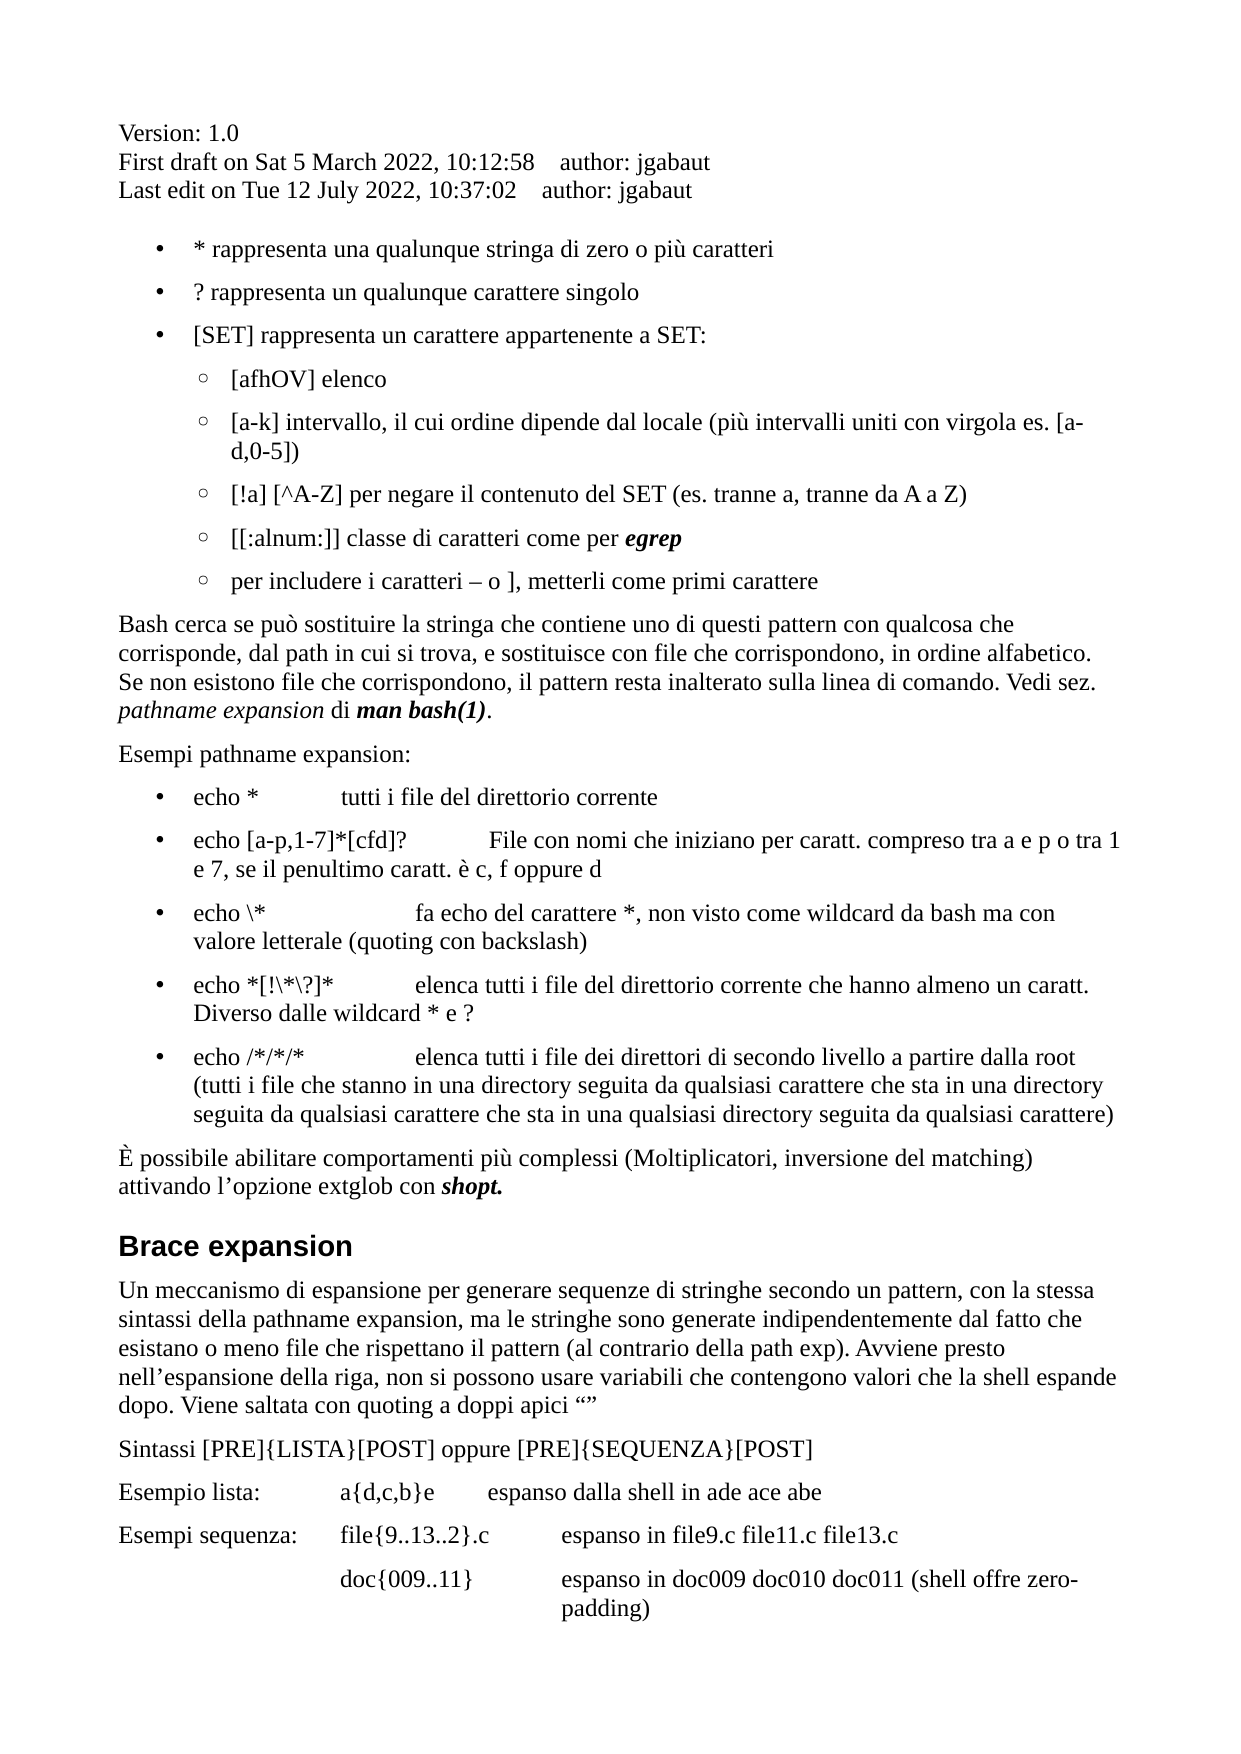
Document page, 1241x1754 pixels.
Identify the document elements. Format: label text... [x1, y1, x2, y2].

text doc{009..11} espanso in doc009 doc010 doc011 (shell offre zero- padding) [118, 1564, 1122, 1621]
list echo * tutti i file del direttorio corrente [156, 782, 1122, 811]
text È possibile abilitare comportamenti più complessi (Moltiplicatori, inversione del matching) attivando l’opzione extglob con shopt. [118, 1143, 1122, 1200]
text Esempi pathname expansion: [118, 739, 1122, 768]
list echo [a-p,1-7]*[cfd]? File con nomi che iniziano per caratt. compreso tra a e p o tra 1 e 7, se il penultimo caratt. è c, f oppure d [156, 826, 1122, 883]
list [afhOV] elenco [193, 364, 1122, 393]
text Sintassi [PRE]{LISTA}[POST] oppure [PRE]{SEQUENZA}[POST] [118, 1434, 1122, 1463]
list * rappresenta una qualunque stringa di zero o più caratteri [156, 234, 1122, 263]
list echo *[!\*\?]* elenca tutti i file del direttorio corrente che hanno almeno un caratt. Diverso dalle wildcard * e ? [156, 970, 1122, 1027]
list per includere i caratteri – o ], metterli come primi carattere [193, 566, 1122, 595]
subtitle Brace expansion [118, 1229, 1122, 1263]
text Esempi sequenza: file{9..13..2}.c espanso in file9.c file11.c file13.c [118, 1521, 1122, 1549]
text Bash cerca se può sostituire la stringa che contiene uno di questi pattern con qualcosa che corrisponde, dal path in cui si trova, e sostituisce con file che corrispondono, in ordine alfabetico. Se non esistono file che corrispondono, il pattern resta inalterato sulla linea di comando. Vedi sez. pathname expansion di man bash(1). [118, 609, 1122, 724]
list echo \* fa echo del carattere *, non visto come wildcard da bash ma con valore letterale (quoting con backslash) [156, 898, 1122, 955]
list [SET] rappresenta un carattere appartenente a SET: [156, 321, 1122, 349]
list ? rappresenta un qualunque carattere singolo [156, 277, 1122, 306]
text Un meccanismo di espansione per generare sequenze di stringhe secondo un pattern, con la stessa sintassi della pathname expansion, ma le stringhe sono generate indipendentemente dal fatto che esistano o meno file che rispettano il pattern (al contrario della path exp). Avviene presto nell’espansione della riga, non si possono usare variabili che contengono valori che la shell espande dopo. Viene saltata con quoting a doppi apici “” [118, 1276, 1122, 1419]
list echo /*/*/* elenca tutti i file dei direttori di secondo livello a partire dalla root (tutti i file che stanno in una directory seguita da qualsiasi carattere che sta in una directory seguita da qualsiasi carattere che sta in una qualsiasi directory seguita da qualsiasi carattere) [156, 1042, 1122, 1128]
text Esempio lista: a{d,c,b}e espanso dalla shell in ade ace abe [118, 1477, 1122, 1506]
list [!a] [^A-Z] per negare il contenuto del SET (es. tranne a, tranne da A a Z) [193, 479, 1122, 508]
list [a-k] intervallo, il cui ordine dipende dal locale (più intervalli uniti con virgola es. [a-d,0-5]) [193, 407, 1122, 465]
list [[:alnum:]] classe di caratteri come per egrep [193, 523, 1122, 551]
